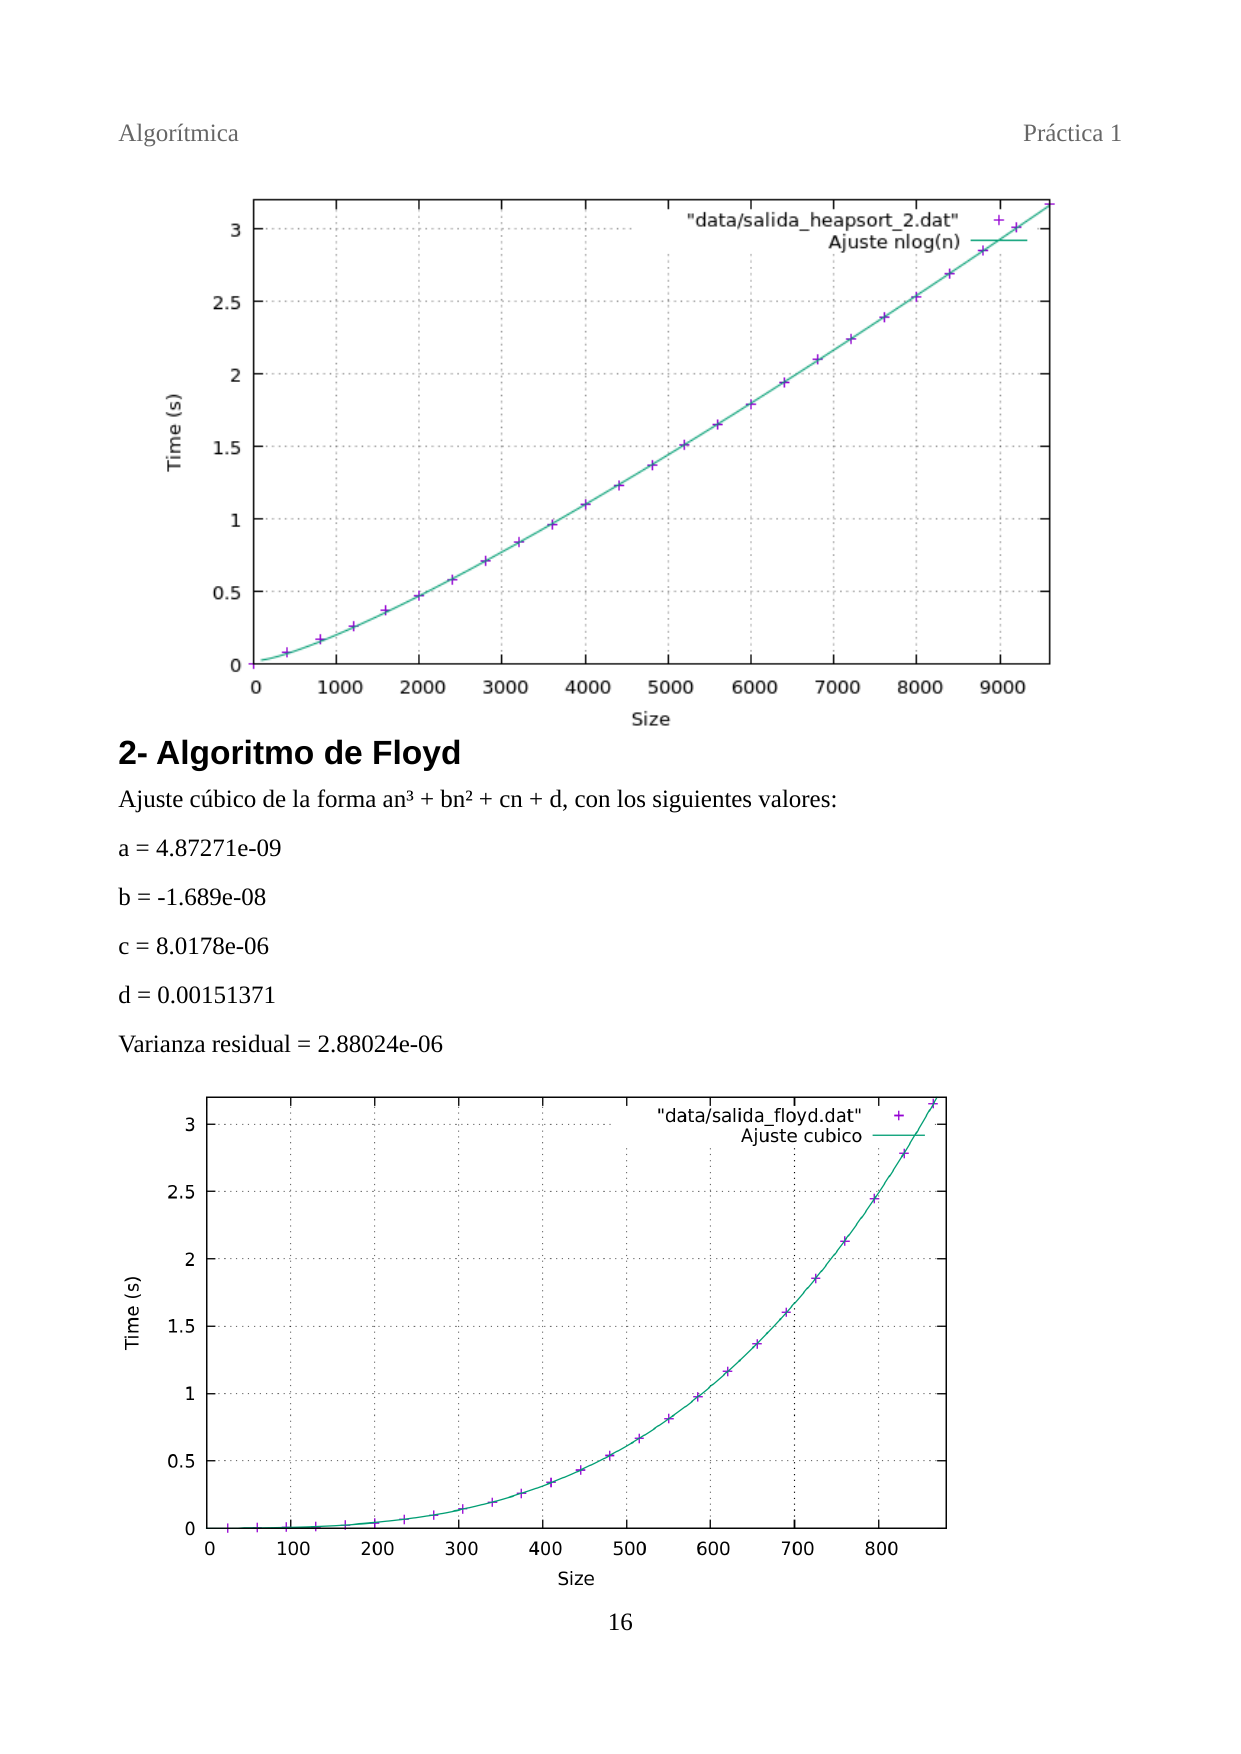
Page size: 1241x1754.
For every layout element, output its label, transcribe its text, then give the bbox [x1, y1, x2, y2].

text Ajuste cúbico de la forma an³ + bn² + cn + d, con los siguientes valores: [118, 784, 1122, 813]
text a = 4.87271e-09 [118, 833, 1122, 862]
picture [156, 176, 1084, 733]
subtitle 2- Algoritmo de Floyd [118, 197, 1122, 771]
text Varianza residual = 2.88024e-06 [118, 1029, 1122, 1058]
picture [116, 1075, 1079, 1592]
text b = -1.689e-08 [118, 882, 1122, 911]
text c = 8.0178e-06 [118, 931, 1122, 960]
text d = 0.00151371 [118, 980, 1122, 1009]
